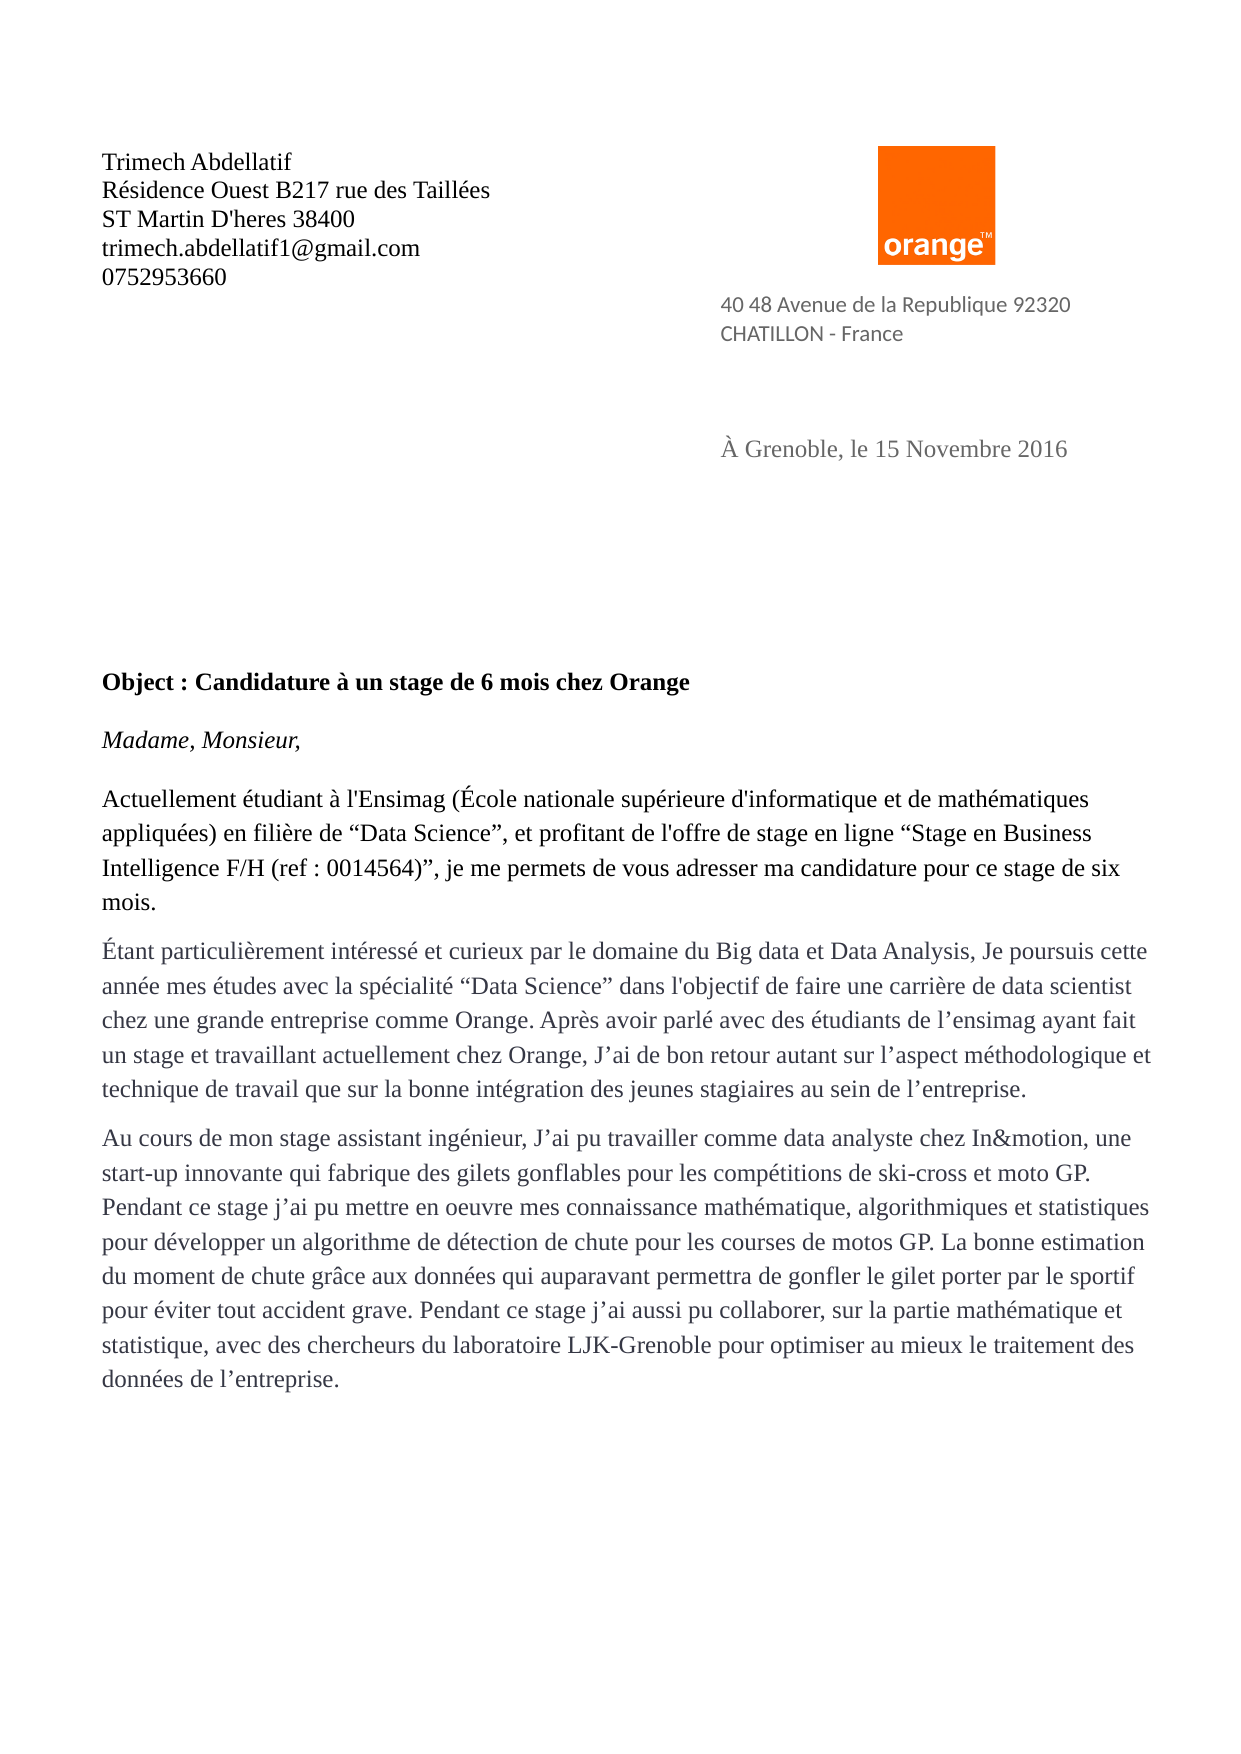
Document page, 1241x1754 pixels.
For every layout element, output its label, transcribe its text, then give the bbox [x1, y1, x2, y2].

picture [878, 146, 996, 265]
table_header Trimech Abdellatif Résidence Ouest B217 rue des Taillées ST Martin D'heres 38400 trimech.abdellatif1@gmail.com 0752953660 [102, 147, 720, 291]
table_cell 40 48 Avenue de la Republique 92320 CHATILLON - France À Grenoble, le 15 Novembre 2016 [720, 291, 1153, 493]
table_header [720, 147, 1153, 291]
table_cell [102, 291, 720, 493]
table_cell Object : Candidature à un stage de 6 mois chez Orange Madame, Monsieur, Actuellement étudiant à l'Ensimag (École nationale supérieure d'informatique et de mathématiques appliquées) en filière de “Data Science”, et profitant de l'offre de stage en ligne “Stage en Business Intelligence F/H (ref : 0014564)”, je me permets de vous adresser ma candidature pour ce stage de six mois. Étant particulièrement intéressé et curieux par le domaine du Big data et Data Analysis, Je poursuis cette année mes études avec la spécialité “Data Science” dans l'objectif de faire une carrière de data scientist chez une grande entreprise comme Orange. Après avoir parlé avec des étudiants de l’ensimag ayant fait un stage et travaillant actuellement chez Orange, J’ai de bon retour autant sur l’aspect méthodologique et technique de travail que sur la bonne intégration des jeunes stagiaires au sein de l’entreprise. Au cours de mon stage assistant ingénieur, J’ai pu travailler comme data analyste chez In&motion, une start-up innovante qui fabrique des gilets gonflables pour les compétitions de ski-cross et moto GP. Pendant ce stage j’ai pu mettre en oeuvre mes connaissance mathématique, algorithmiques et statistiques pour développer un algorithme de détection de chute pour les courses de motos GP. La bonne estimation du moment de chute grâce aux données qui auparavant permettra de gonfler le gilet porter par le sportif pour éviter tout accident grave. Pendant ce stage j’ai aussi pu collaborer, sur la partie mathématique et statistique, avec des chercheurs du laboratoire LJK-Grenoble pour optimiser au mieux le traitement des données de l’entreprise. [102, 493, 1153, 1604]
